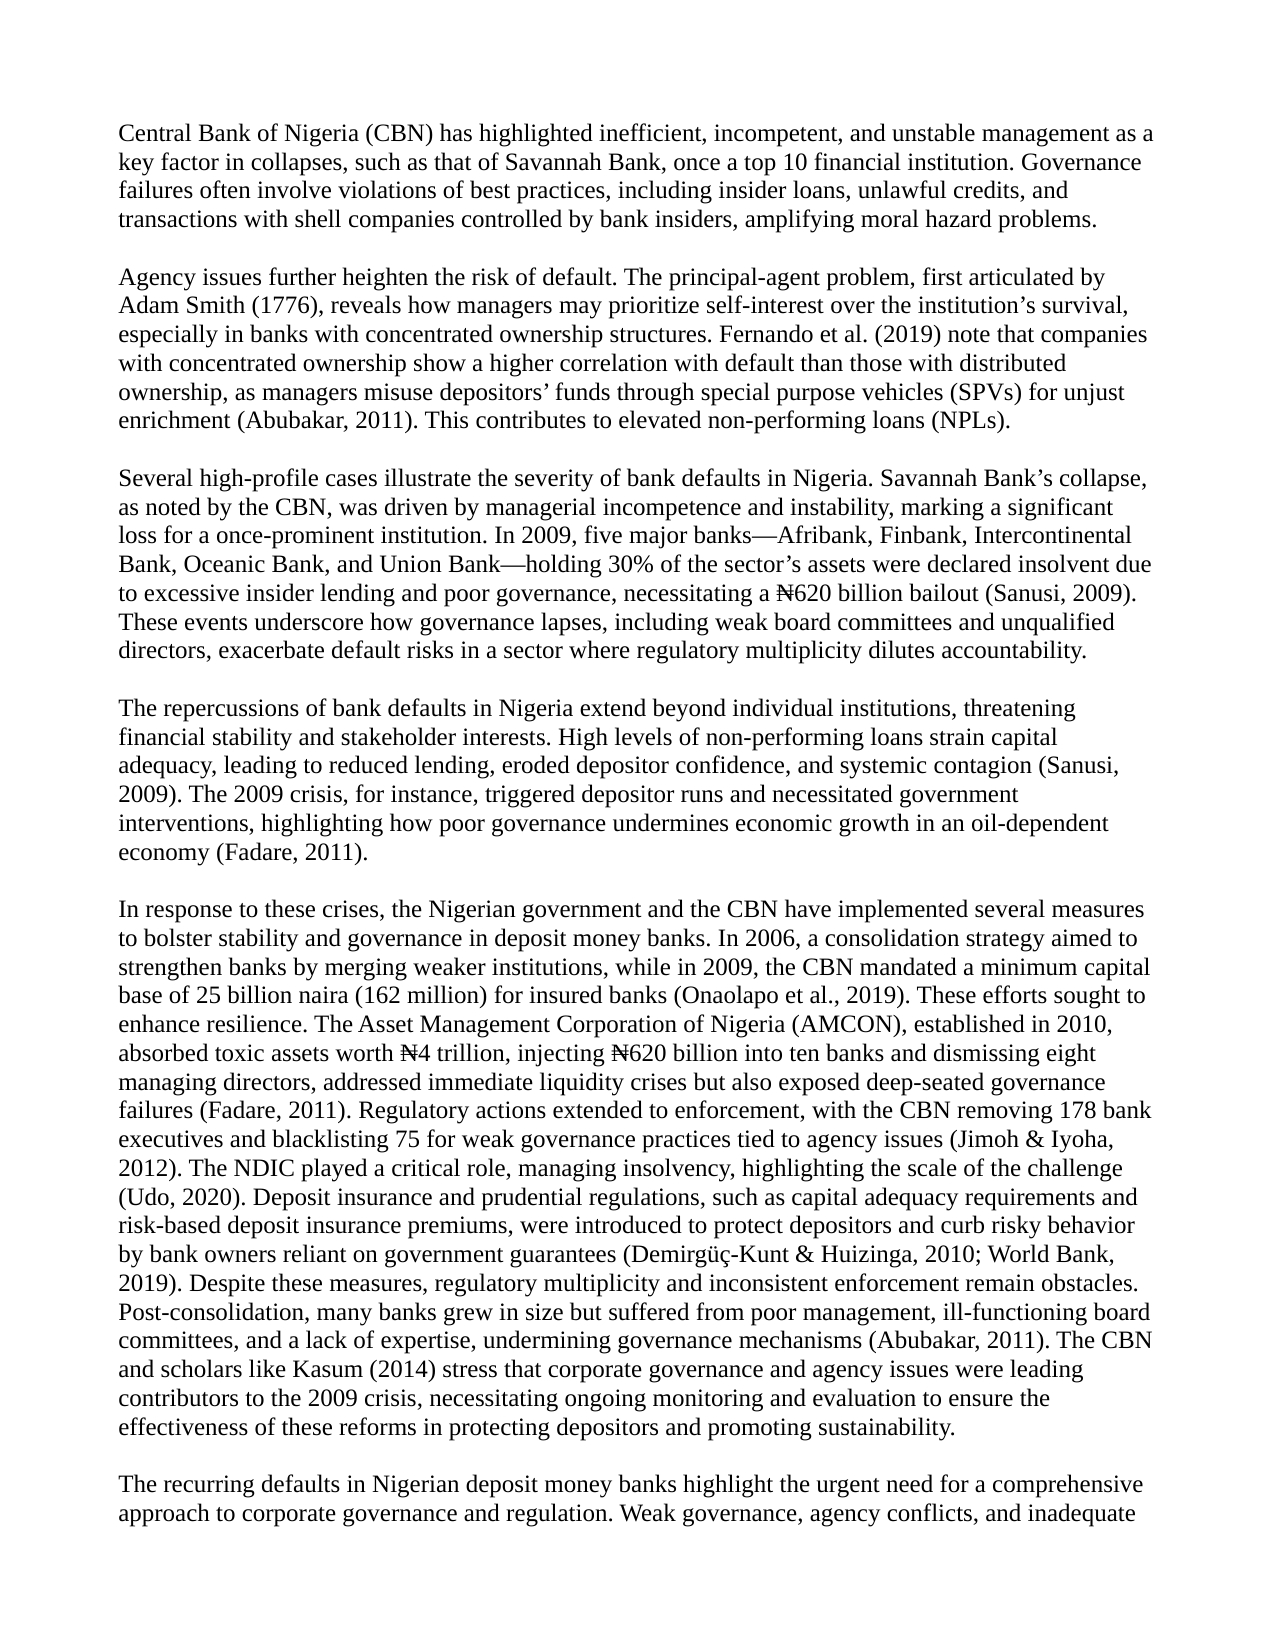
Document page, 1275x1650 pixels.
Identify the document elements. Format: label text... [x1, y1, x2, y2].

text The repercussions of bank defaults in Nigeria extend beyond individual institutions, threatening financial stability and stakeholder interests. High levels of non-performing loans strain capital adequacy, leading to reduced lending, eroded depositor confidence, and systemic contagion (Sanusi, 2009). The 2009 crisis, for instance, triggered depositor runs and necessitated government interventions, highlighting how poor governance undermines economic growth in an oil-dependent economy (Fadare, 2011). [118, 693, 1157, 866]
text Central Bank of Nigeria (CBN) has highlighted inefficient, incompetent, and unstable management as a key factor in collapses, such as that of Savannah Bank, once a top 10 financial institution. Governance failures often involve violations of best practices, including insider loans, unlawful credits, and transactions with shell companies controlled by bank insiders, amplifying moral hazard problems. [118, 118, 1157, 233]
text Several high-profile cases illustrate the severity of bank defaults in Nigeria. Savannah Bank’s collapse, as noted by the CBN, was driven by managerial incompetence and instability, marking a significant loss for a once-prominent institution. In 2009, five major banks—Afribank, Finbank, Intercontinental Bank, Oceanic Bank, and Union Bank—holding 30% of the sector’s assets were declared insolvent due to excessive insider lending and poor governance, necessitating a ₦620 billion bailout (Sanusi, 2009). These events underscore how governance lapses, including weak board committees and unqualified directors, exacerbate default risks in a sector where regulatory multiplicity dilutes accountability. [118, 463, 1157, 664]
text In response to these crises, the Nigerian government and the CBN have implemented several measures to bolster stability and governance in deposit money banks. In 2006, a consolidation strategy aimed to strengthen banks by merging weaker institutions, while in 2009, the CBN mandated a minimum capital base of 25 billion naira (162 million) for insured banks (Onaolapo et al., 2019). These efforts sought to enhance resilience. The Asset Management Corporation of Nigeria (AMCON), established in 2010, absorbed toxic assets worth ₦4 trillion, injecting ₦620 billion into ten banks and dismissing eight managing directors, addressed immediate liquidity crises but also exposed deep-seated governance failures (Fadare, 2011). Regulatory actions extended to enforcement, with the CBN removing 178 bank executives and blacklisting 75 for weak governance practices tied to agency issues (Jimoh & Iyoha, 2012). The NDIC played a critical role, managing insolvency, highlighting the scale of the challenge (Udo, 2020). Deposit insurance and prudential regulations, such as capital adequacy requirements and risk-based deposit insurance premiums, were introduced to protect depositors and curb risky behavior by bank owners reliant on government guarantees (Demirgüç-Kunt & Huizinga, 2010; World Bank, 2019). Despite these measures, regulatory multiplicity and inconsistent enforcement remain obstacles. Post-consolidation, many banks grew in size but suffered from poor management, ill-functioning board committees, and a lack of expertise, undermining governance mechanisms (Abubakar, 2011). The CBN and scholars like Kasum (2014) stress that corporate governance and agency issues were leading contributors to the 2009 crisis, necessitating ongoing monitoring and evaluation to ensure the effectiveness of these reforms in protecting depositors and promoting sustainability. [118, 894, 1157, 1441]
text Agency issues further heighten the risk of default. The principal-agent problem, first articulated by Adam Smith (1776), reveals how managers may prioritize self-interest over the institution’s survival, especially in banks with concentrated ownership structures. Fernando et al. (2019) note that companies with concentrated ownership show a higher correlation with default than those with distributed ownership, as managers misuse depositors’ funds through special purpose vehicles (SPVs) for unjust enrichment (Abubakar, 2011). This contributes to elevated non-performing loans (NPLs). [118, 262, 1157, 434]
text The recurring defaults in Nigerian deposit money banks highlight the urgent need for a comprehensive approach to corporate governance and regulation. Weak governance, agency conflicts, and inadequate [118, 1469, 1157, 1527]
